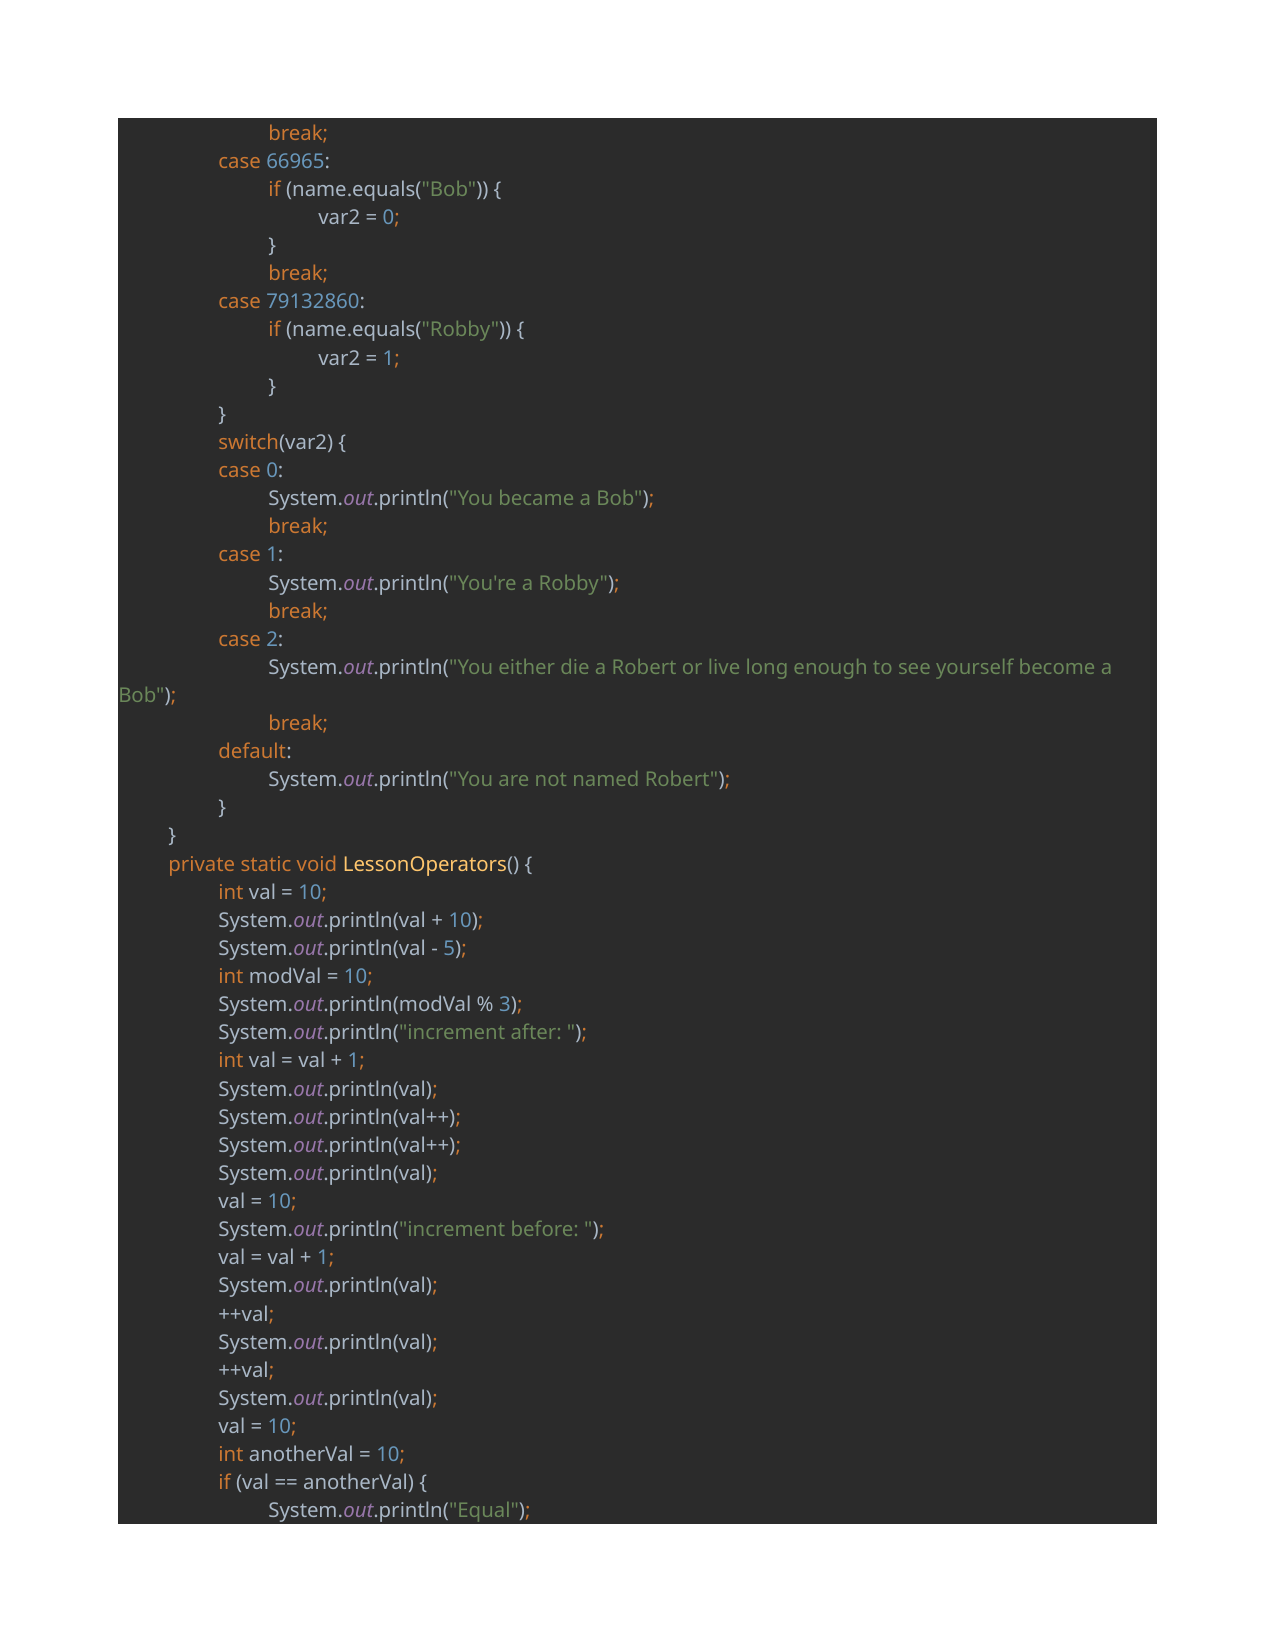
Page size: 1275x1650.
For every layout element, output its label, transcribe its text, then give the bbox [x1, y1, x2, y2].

text System.out.println(val); [118, 1074, 1157, 1102]
text int val = 10; [118, 877, 1157, 905]
text val = 10; [118, 1412, 1157, 1440]
text int anotherVal = 10; [118, 1440, 1157, 1468]
text System.out.println(val); [118, 1158, 1157, 1187]
text case 0: [118, 456, 1157, 484]
text break; [118, 118, 1157, 146]
text switch(var2) { [118, 427, 1157, 456]
text case 1: [118, 540, 1157, 568]
text } [118, 821, 1157, 849]
text System.out.println(val++); [118, 1102, 1157, 1130]
text val = 10; [118, 1187, 1157, 1215]
text break; [118, 259, 1157, 287]
text break; [118, 596, 1157, 624]
text System.out.println("You are not named Robert"); [118, 765, 1157, 793]
text } [118, 399, 1157, 427]
text int modVal = 10; [118, 962, 1157, 990]
text System.out.println(modVal % 3); [118, 990, 1157, 1018]
text if (name.equals("Bob")) { [118, 174, 1157, 202]
text var2 = 0; [118, 202, 1157, 231]
text private static void LessonOperators() { [118, 849, 1157, 877]
text ++val; [118, 1355, 1157, 1383]
text } [118, 371, 1157, 399]
text case 2: [118, 624, 1157, 652]
text System.out.println(val); [118, 1383, 1157, 1412]
text } [118, 231, 1157, 259]
text val = val + 1; [118, 1243, 1157, 1271]
text System.out.println("You either die a Robert or live long enough to see yourself become a Bob"); [118, 652, 1157, 708]
text System.out.println("You're a Robby"); [118, 568, 1157, 596]
text System.out.println("increment before: "); [118, 1215, 1157, 1243]
text break; [118, 512, 1157, 540]
text if (val == anotherVal) { [118, 1468, 1157, 1496]
text System.out.println("You became a Bob"); [118, 484, 1157, 512]
text System.out.println(val++); [118, 1130, 1157, 1158]
text System.out.println(val); [118, 1271, 1157, 1299]
text var2 = 1; [118, 343, 1157, 371]
text System.out.println("increment after: "); [118, 1018, 1157, 1046]
text System.out.println(val - 5); [118, 933, 1157, 962]
text int val = val + 1; [118, 1046, 1157, 1074]
text } [118, 793, 1157, 821]
text case 66965: [118, 146, 1157, 174]
text case 79132860: [118, 287, 1157, 315]
text break; [118, 708, 1157, 737]
text System.out.println(val + 10); [118, 905, 1157, 933]
text System.out.println(val); [118, 1327, 1157, 1355]
text default: [118, 737, 1157, 765]
text if (name.equals("Robby")) { [118, 315, 1157, 343]
text System.out.println("Equal"); [118, 1496, 1157, 1524]
text ++val; [118, 1299, 1157, 1327]
